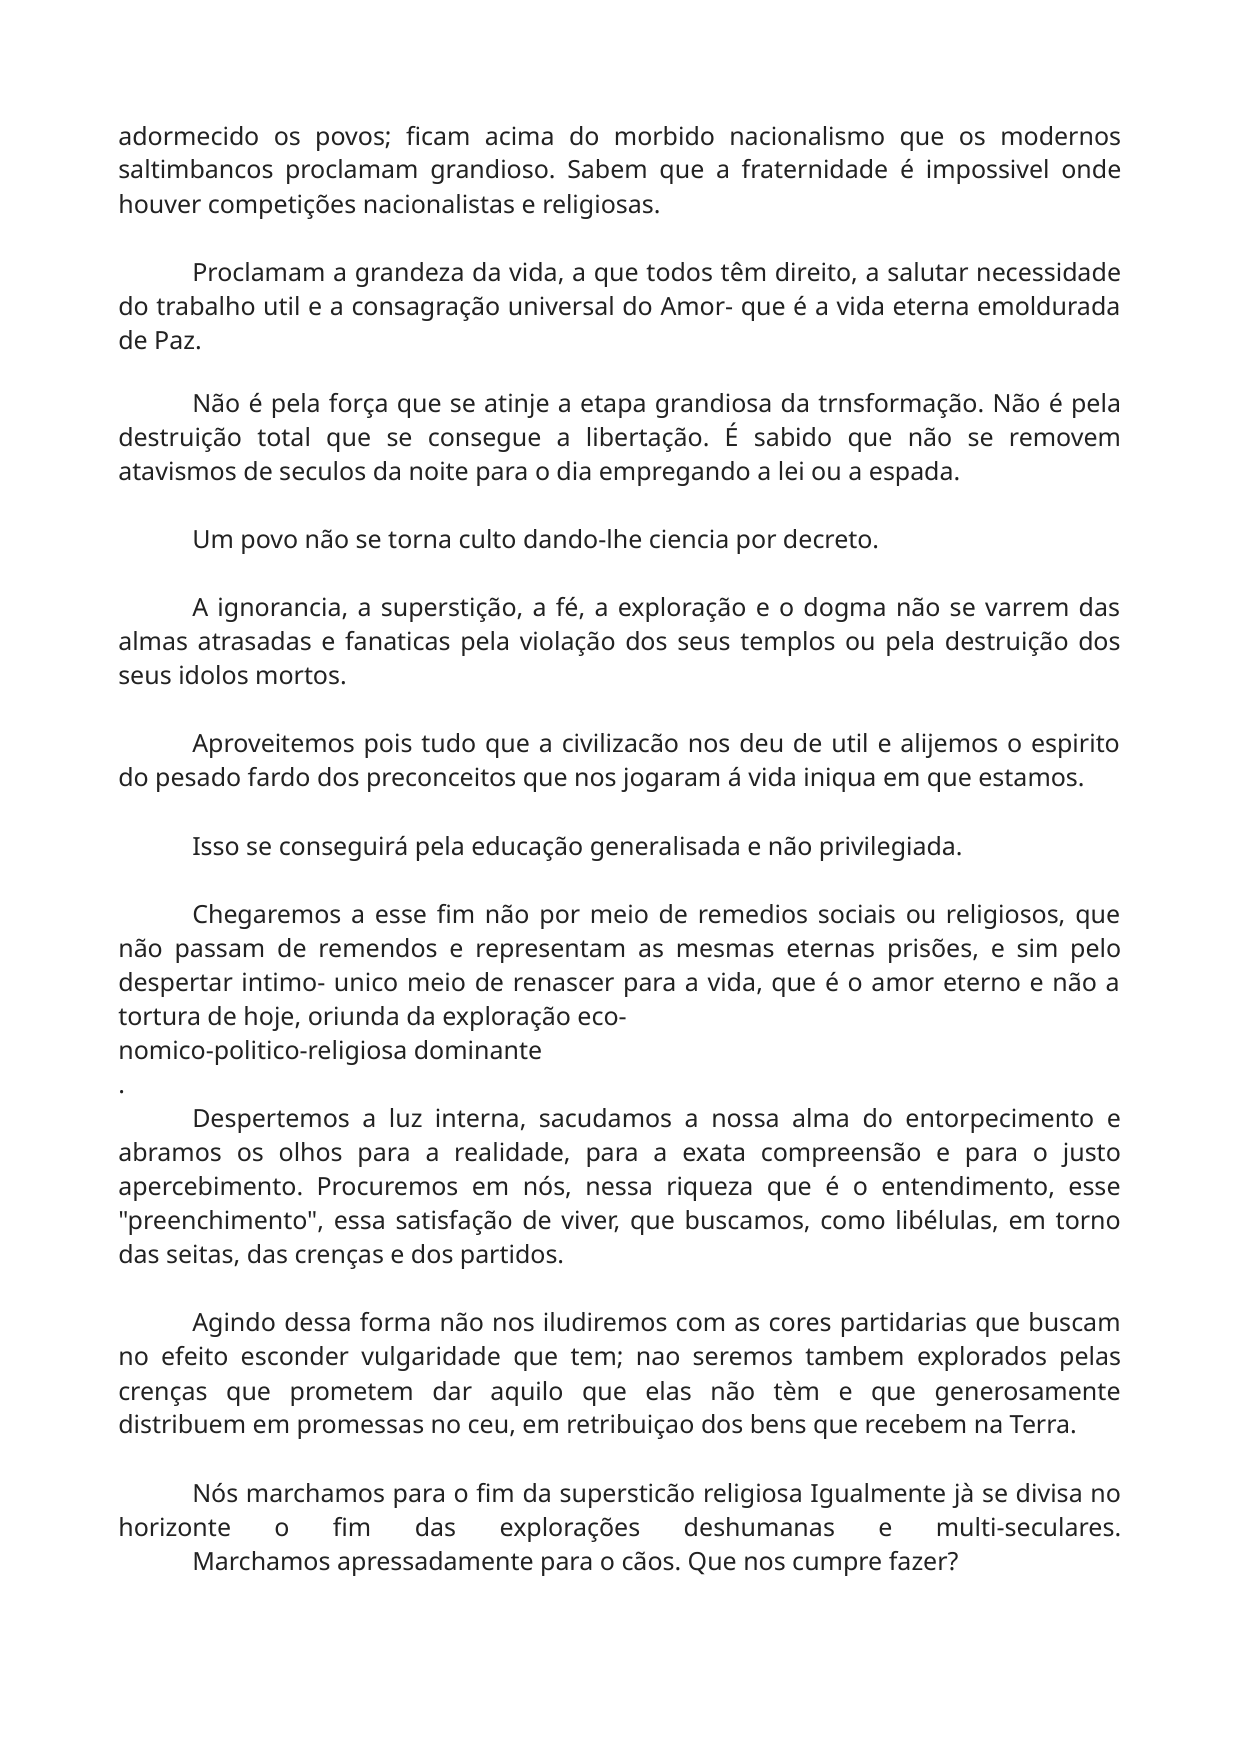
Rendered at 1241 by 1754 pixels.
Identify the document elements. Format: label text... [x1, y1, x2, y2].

text Não é pela força que se atinje a etapa grandiosa da trnsformação. Não é pela destruição total que se consegue a libertação. É sabido que não se removem atavismos de seculos da noite para o dia empregando a lei ou a espada. [118, 385, 1122, 487]
text nomico-politico-religiosa dominante [118, 1032, 1122, 1067]
text Proclamam a grandeza da vida, a que todos têm direito, a salutar necessidade do trabalho util e a consagração universal do Amor- que é a vida eterna emoldurada de Paz. [118, 254, 1122, 357]
text Despertemos a luz interna, sacudamos a nossa alma do entorpecimento e abramos os olhos para a realidade, para a exata compreensão e para o justo apercebimento. Procuremos em nós, nessa riqueza que é o entendimento, esse "preenchimento", essa satisfação de viver, que buscamos, como libélulas, em torno das seitas, das crenças e dos partidos. [118, 1101, 1122, 1271]
text Um povo não se torna culto dando-lhe ciencia por decreto. [118, 522, 1122, 556]
text Chegaremos a esse fim não por meio de remedios sociais ou religiosos, que não passam de remendos e representam as mesmas eternas prisões, e sim pelo despertar intimo- unico meio de renascer para a vida, que é o amor eterno e não a tortura de hoje, oriunda da exploração eco- [118, 896, 1122, 1032]
text Aproveitemos pois tudo que a civilizacão nos deu de util e alijemos o espirito do pesado fardo dos preconceitos que nos jogaram á vida iniqua em que estamos. [118, 726, 1122, 794]
text Agindo dessa forma não nos iludiremos com as cores partidarias que buscam no efeito esconder vulgaridade que tem; nao seremos tambem explorados pelas crenças que prometem dar aquilo que elas não tèm e que generosamente distribuem em promessas no ceu, em retribuiçao dos bens que recebem na Terra. [118, 1305, 1122, 1441]
text Nós marchamos para o fim da supersticão religiosa Igualmente jà se divisa no horizonte o fim das explorações deshumanas e multi-seculares. Marchamos apressadamente para o cãos. Que nos cumpre fazer? [118, 1441, 1122, 1577]
text . [118, 1067, 1122, 1101]
text Isso se conseguirá pela educação generalisada e não privilegiada. [118, 828, 1122, 862]
text adormecido os povos; ficam acima do morbido nacionalismo que os modernos saltimbancos proclamam grandioso. Sabem que a fraternidade é impossivel onde houver competições nacionalistas e religiosas. [118, 118, 1122, 220]
text A ignorancia, a superstição, a fé, a exploração e o dogma não se varrem das almas atrasadas e fanaticas pela violação dos seus templos ou pela destruição dos seus idolos mortos. [118, 590, 1122, 692]
